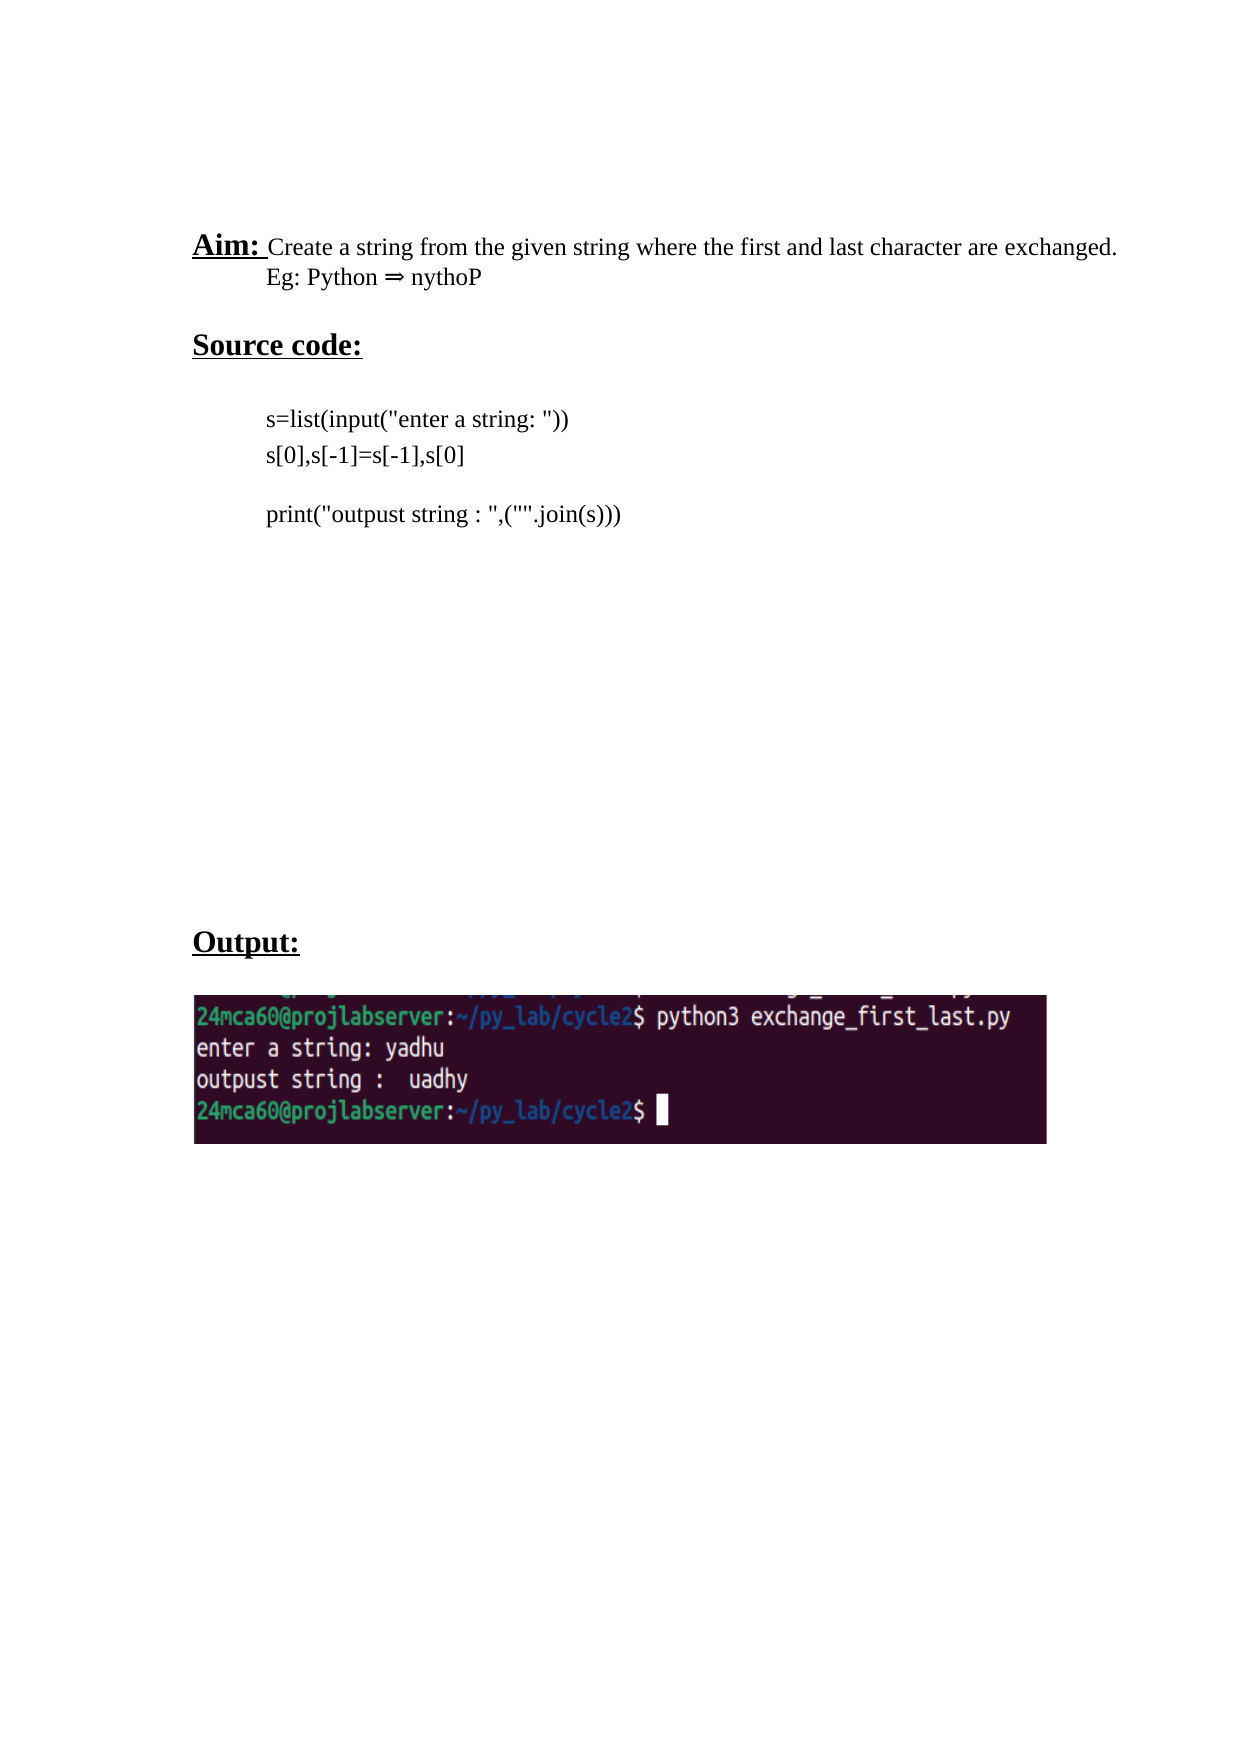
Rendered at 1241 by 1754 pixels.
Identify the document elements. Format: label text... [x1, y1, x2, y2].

text Aim: Create a string from the given string where the first and last character are exchanged. [118, 226, 1122, 262]
text Eg: Python ⇒ nythoP [118, 262, 1122, 291]
text Output: [118, 923, 1122, 959]
text print("outpust string : ",("".join(s))) [118, 499, 1122, 528]
text s[0],s[-1]=s[-1],s[0] [118, 434, 1122, 470]
text Source code: [118, 327, 1122, 362]
picture [193, 995, 1047, 1144]
text s=list(input("enter a string: ")) [118, 398, 1122, 434]
